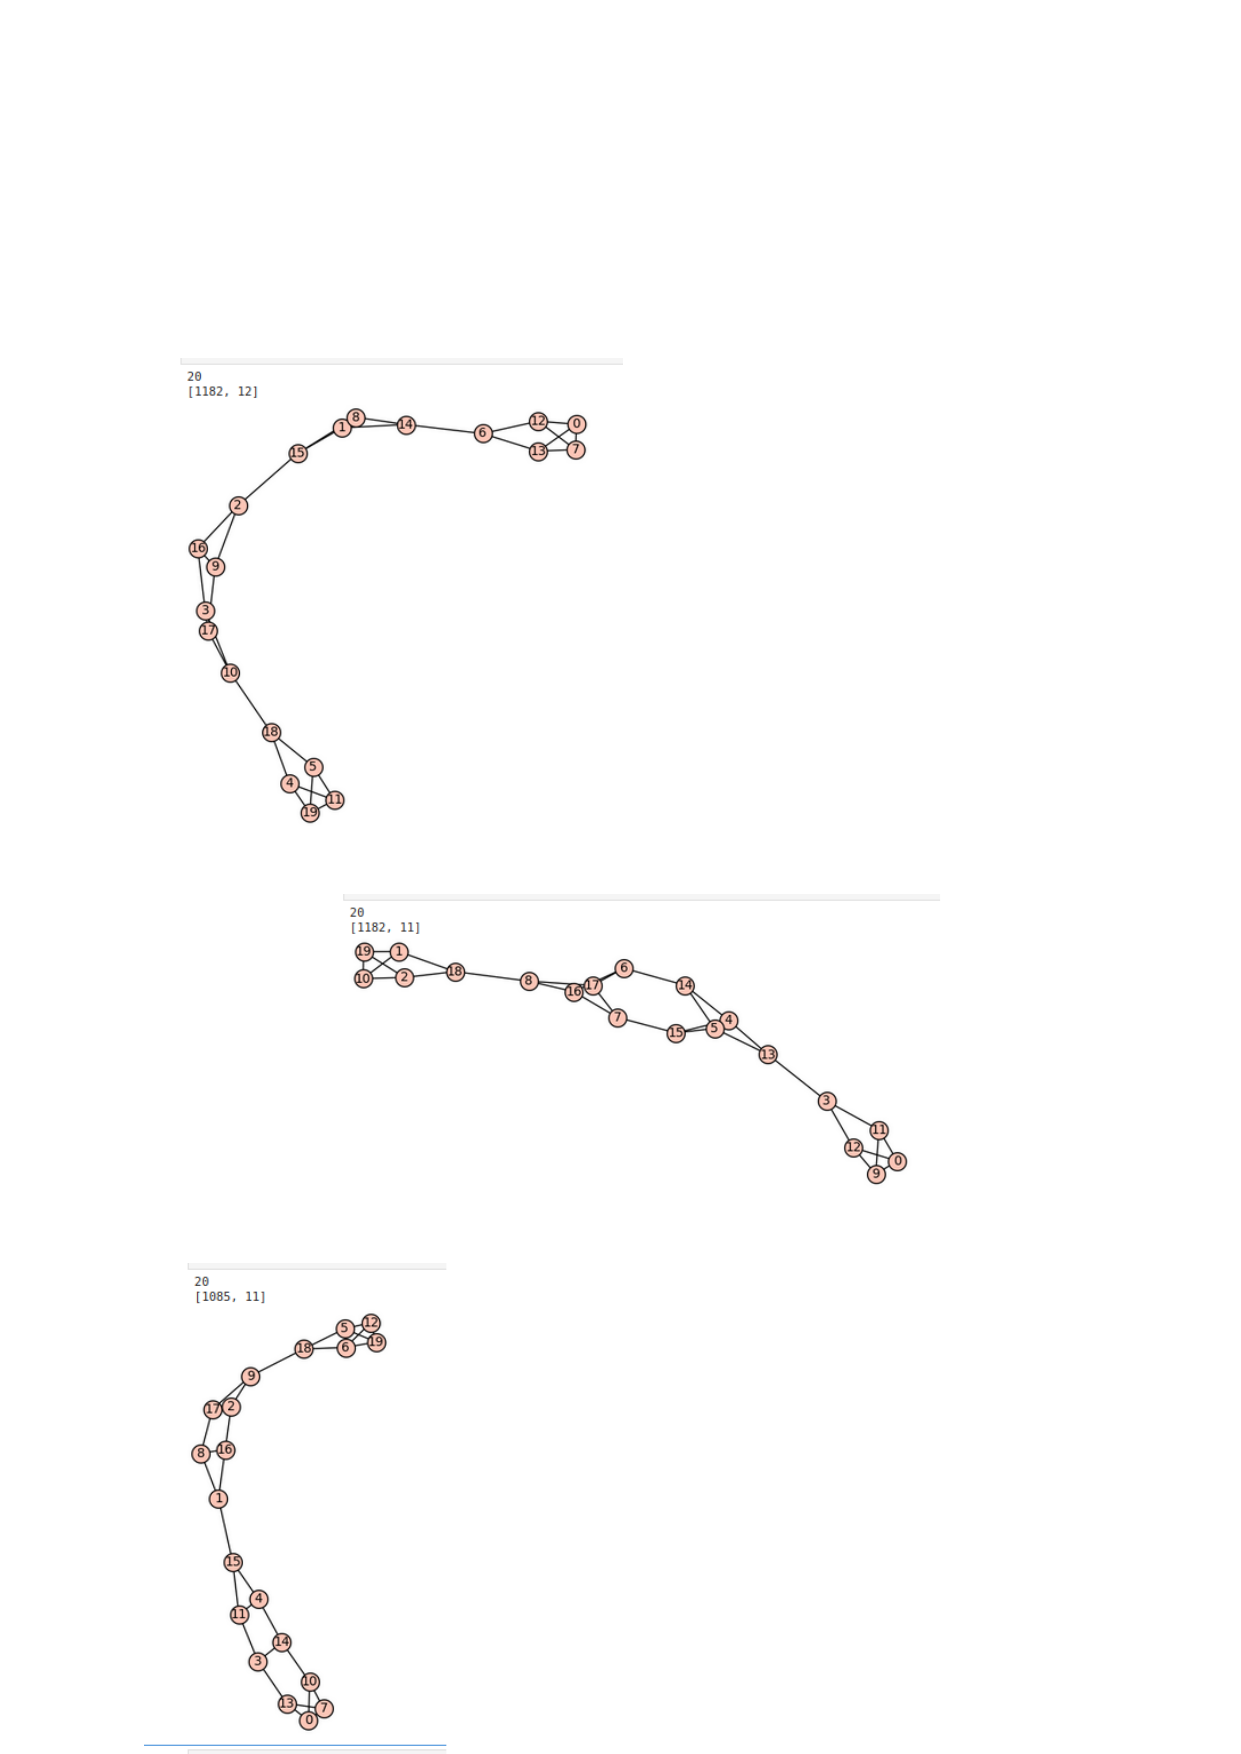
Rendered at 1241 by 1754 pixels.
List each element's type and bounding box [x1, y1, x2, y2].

picture [144, 1263, 447, 1754]
picture [300, 894, 941, 1200]
picture [137, 358, 623, 829]
